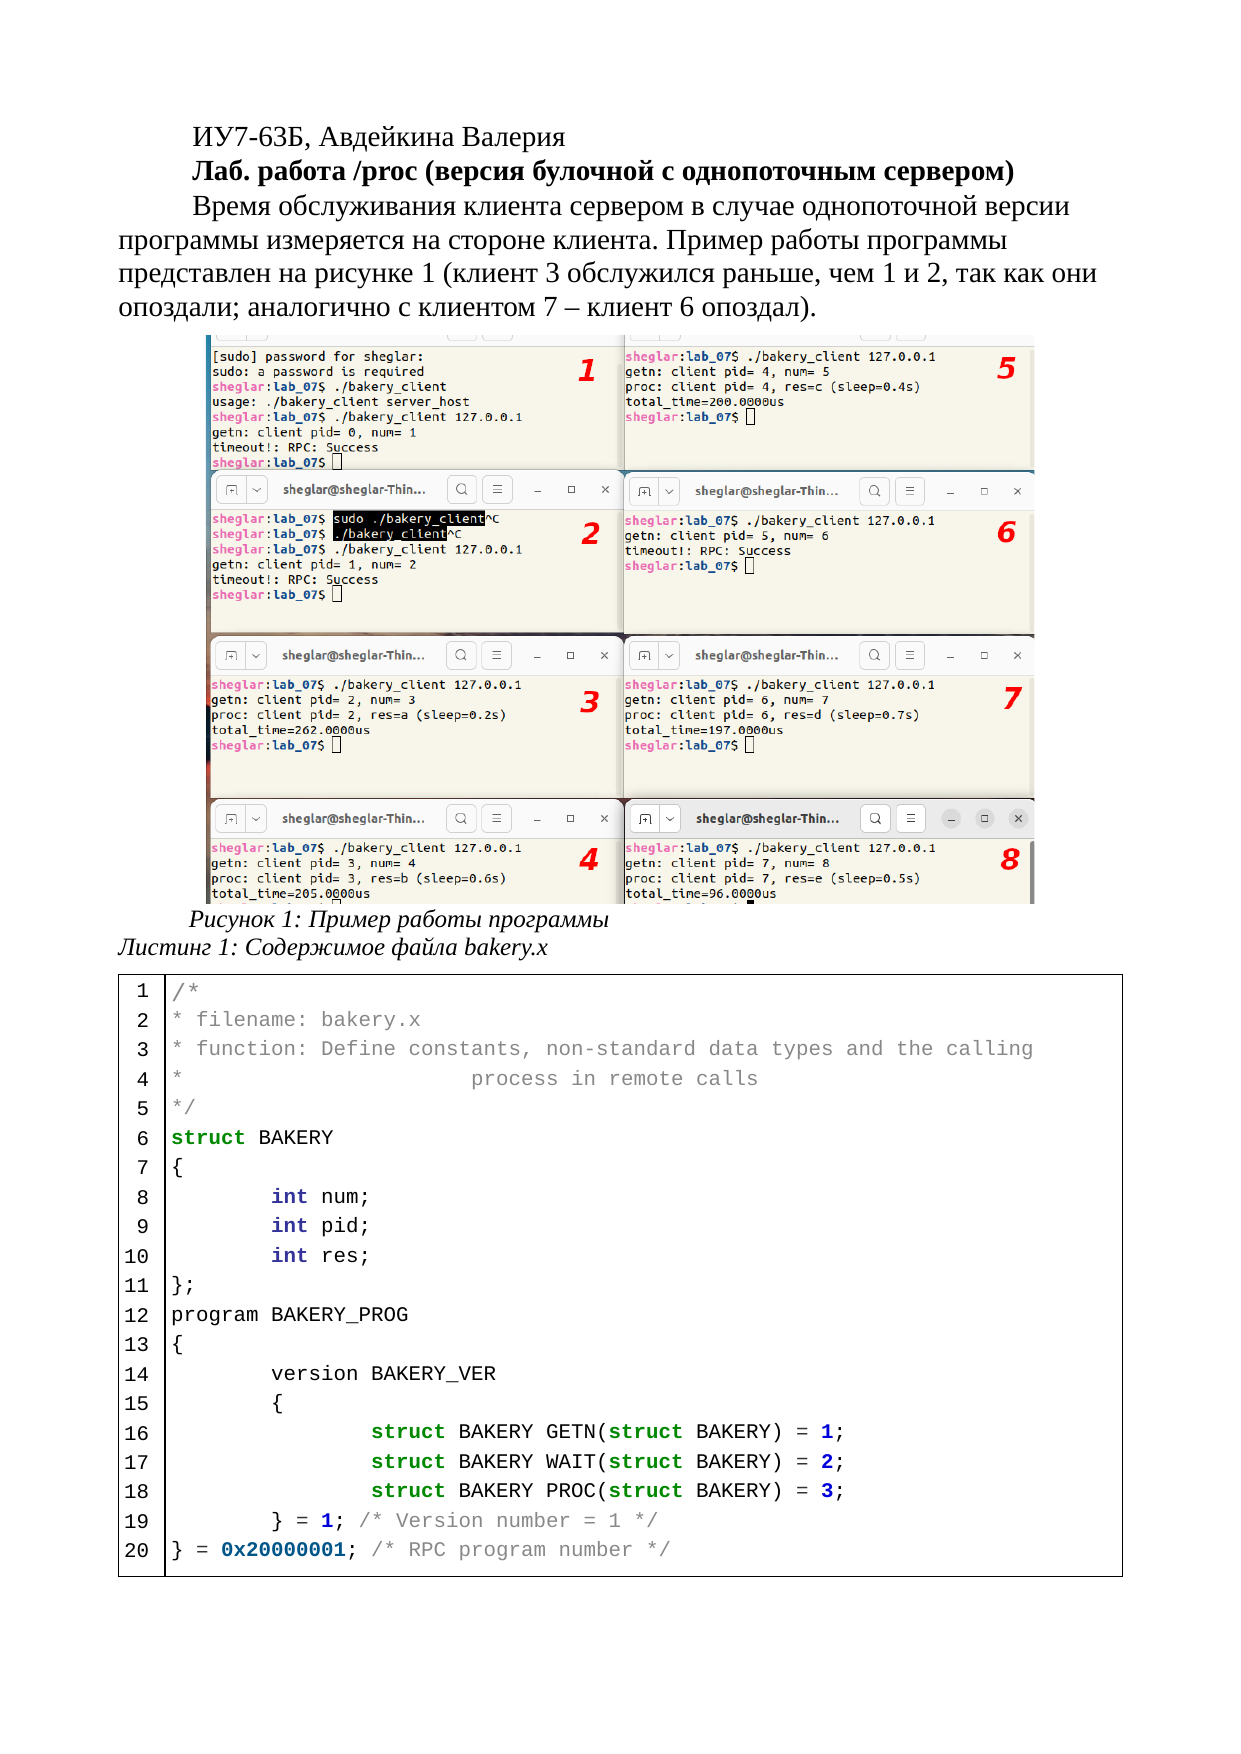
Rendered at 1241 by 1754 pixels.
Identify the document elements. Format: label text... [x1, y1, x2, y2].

text Рисунок 1: Пример работы программы [188, 336, 1052, 932]
text Листинг 1: Содержимое файла bakery.x [118, 323, 1122, 961]
picture [205, 335, 1035, 904]
text ИУ7-63Б, Авдейкина Валерия [118, 119, 1122, 152]
table_header 1 2 3 4 5 6 7 8 9 10 11 12 13 14 15 16 17 18 19 20 [119, 975, 164, 1576]
text Время обслуживания клиента сервером в случае однопоточной версии программы измеряется на стороне клиента. Пример работы программы представлен на рисунке 1 (клиент 3 обслужился раньше, чем 1 и 2, так как они опоздали; аналогично с клиентом 7 – клиент 6 опоздал). [118, 188, 1122, 322]
table_header /* * filename: bakery.x * function: Define constants, non-standard data types and the calling * process in remote calls */ struct BAKERY { int num; int pid; int res; }; program BAKERY_PROG { version BAKERY_VER { struct BAKERY GETN(struct BAKERY) = 1; struct BAKERY WAIT(struct BAKERY) = 2; struct BAKERY PROC(struct BAKERY) = 3; } = 1; /* Version number = 1 */ } = 0x20000001; /* RPC program number */ [166, 975, 1122, 1576]
text Лаб. работа /proc (версия булочной с однопоточным сервером) [118, 153, 1122, 187]
